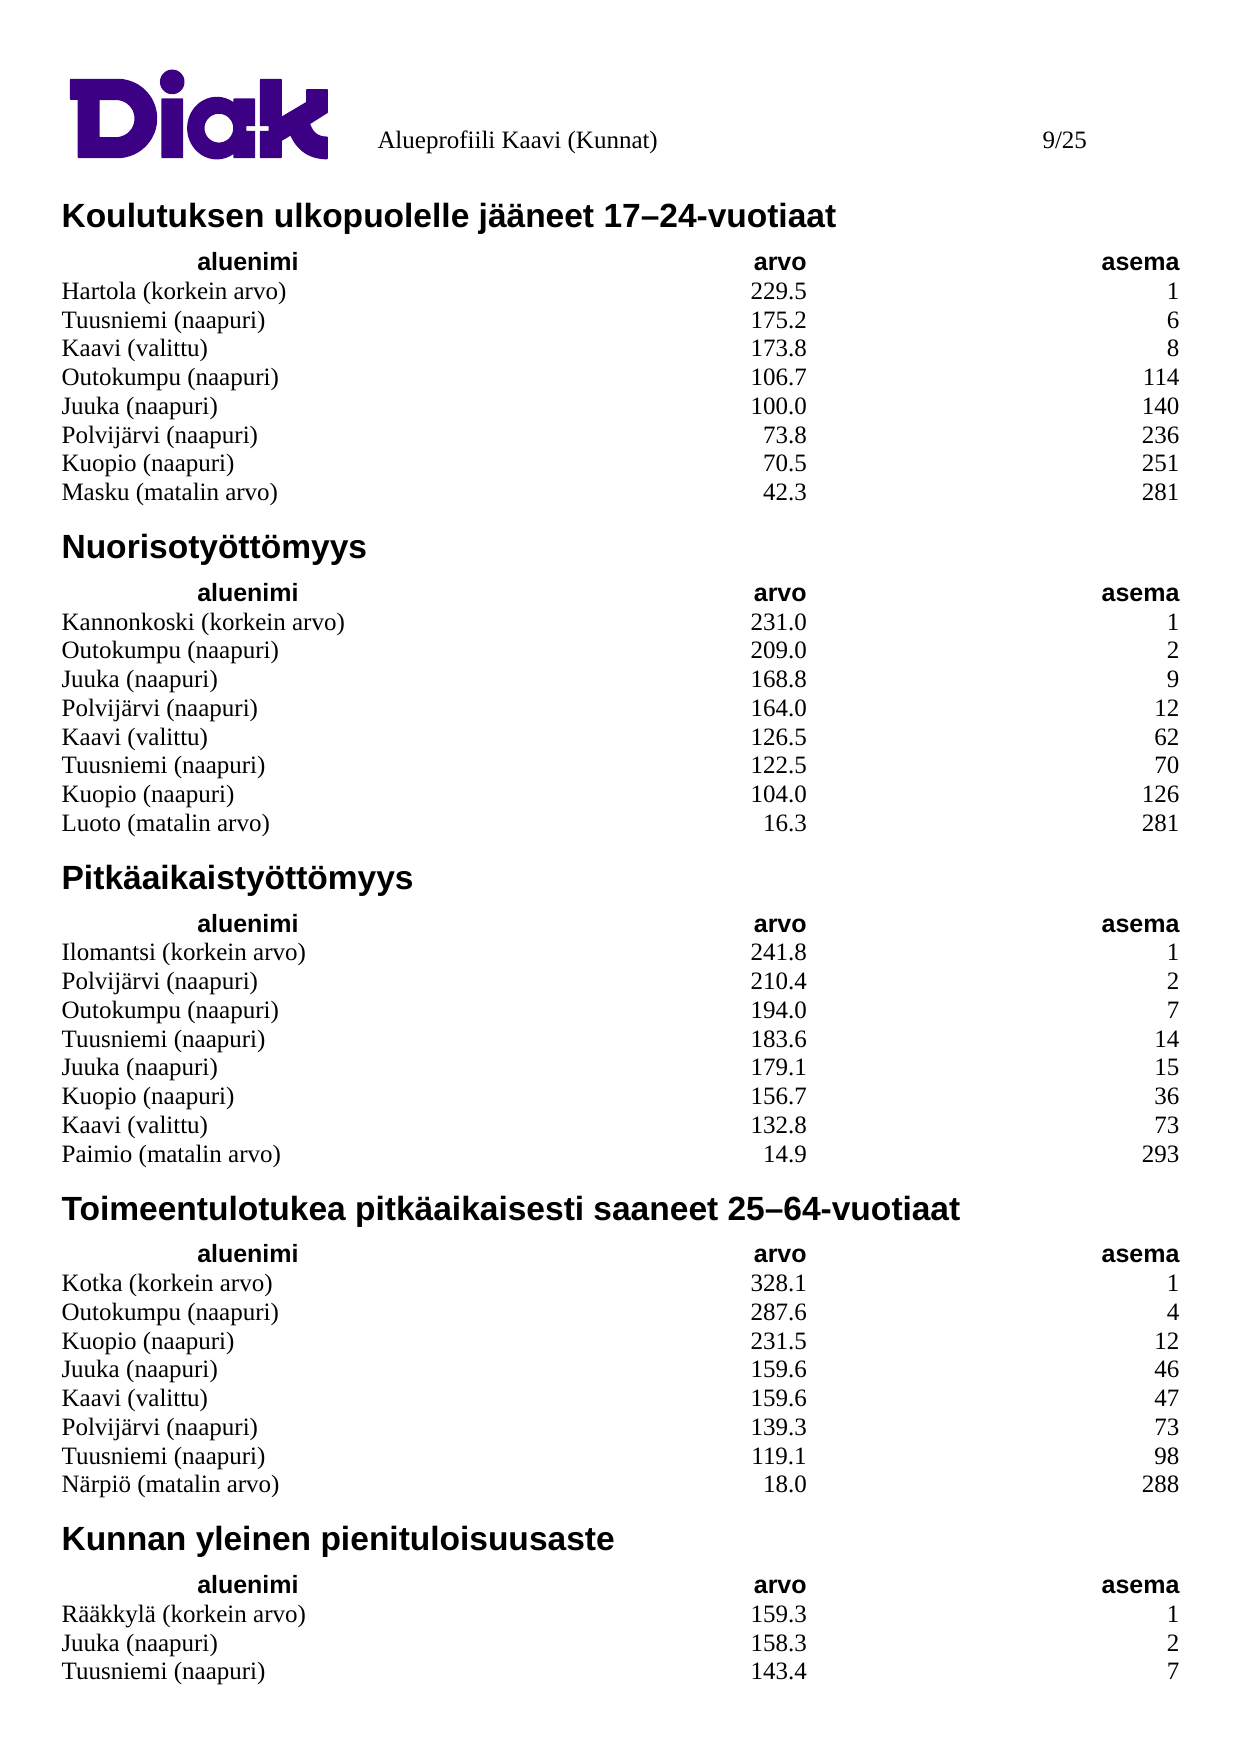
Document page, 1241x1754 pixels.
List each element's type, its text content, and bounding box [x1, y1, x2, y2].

subtitle Koulutuksen ulkopuolelle jääneet 17–24-vuotiaat [61, 196, 1179, 235]
table_cell Närpiö (matalin arvo) [61, 1470, 434, 1498]
table_cell Polvijärvi (naapuri) [61, 1412, 434, 1441]
table_cell 229.5 [434, 276, 806, 305]
table_header aluenimi [61, 578, 434, 607]
table_cell 159.3 [434, 1599, 806, 1628]
table_cell 126.5 [434, 722, 806, 751]
table_cell 9 [806, 664, 1179, 693]
table_cell Kaavi (valittu) [61, 1383, 434, 1412]
table_cell 98 [806, 1441, 1179, 1469]
table_cell 1 [806, 607, 1179, 636]
table_cell 287.6 [434, 1297, 806, 1326]
table_cell Kuopio (naapuri) [61, 1081, 434, 1110]
subtitle Toimeentulotukea pitkäaikaisesti saaneet 25–64-vuotiaat [61, 1188, 1179, 1227]
table_header aluenimi [61, 247, 434, 276]
table_header arvo [434, 909, 806, 937]
table_cell 236 [806, 420, 1179, 448]
table_cell 2 [806, 636, 1179, 664]
table_cell 156.7 [434, 1081, 806, 1110]
table_cell Polvijärvi (naapuri) [61, 966, 434, 995]
table_cell Outokumpu (naapuri) [61, 995, 434, 1024]
table_cell 159.6 [434, 1383, 806, 1412]
table_header arvo [434, 247, 806, 276]
table_cell Tuusniemi (naapuri) [61, 1024, 434, 1052]
table_cell 126 [806, 779, 1179, 808]
table_cell 2 [806, 1628, 1179, 1656]
table_header aluenimi [61, 1240, 434, 1268]
table_cell Kuopio (naapuri) [61, 1326, 434, 1354]
table_cell 46 [806, 1355, 1179, 1383]
table_header asema [806, 578, 1179, 607]
table_cell 47 [806, 1383, 1179, 1412]
table_cell 241.8 [434, 938, 806, 966]
table_cell 1 [806, 938, 1179, 966]
table_cell 164.0 [434, 693, 806, 722]
table_cell 8 [806, 334, 1179, 362]
table_cell 6 [806, 305, 1179, 333]
table_cell Kaavi (valittu) [61, 722, 434, 751]
table_cell 70.5 [434, 449, 806, 477]
table_cell 12 [806, 1326, 1179, 1354]
table_cell 251 [806, 449, 1179, 477]
table_cell Polvijärvi (naapuri) [61, 693, 434, 722]
table_cell 70 [806, 751, 1179, 779]
table_cell Kaavi (valittu) [61, 334, 434, 362]
subtitle Kunnan yleinen pienituloisuusaste [61, 1519, 1179, 1558]
table_cell Outokumpu (naapuri) [61, 362, 434, 391]
table_cell 73 [806, 1412, 1179, 1441]
table_cell 281 [806, 808, 1179, 837]
table_cell Polvijärvi (naapuri) [61, 420, 434, 448]
table_cell 179.1 [434, 1053, 806, 1081]
table_cell 194.0 [434, 995, 806, 1024]
table_cell Tuusniemi (naapuri) [61, 1656, 434, 1685]
table_cell Tuusniemi (naapuri) [61, 305, 434, 333]
table_cell Rääkkylä (korkein arvo) [61, 1599, 434, 1628]
table_header aluenimi [61, 909, 434, 937]
table_cell Ilomantsi (korkein arvo) [61, 938, 434, 966]
subtitle Nuorisotyöttömyys [61, 527, 1179, 566]
table_cell 281 [806, 477, 1179, 506]
table_cell 7 [806, 1656, 1179, 1685]
table_cell 231.5 [434, 1326, 806, 1354]
table_header asema [806, 1570, 1179, 1599]
table_cell 16.3 [434, 808, 806, 837]
table_cell Hartola (korkein arvo) [61, 276, 434, 305]
table_cell 159.6 [434, 1355, 806, 1383]
table_cell 36 [806, 1081, 1179, 1110]
table_header arvo [434, 1240, 806, 1268]
table_cell 114 [806, 362, 1179, 391]
table_cell 73.8 [434, 420, 806, 448]
table_cell 1 [806, 1599, 1179, 1628]
table_cell Juuka (naapuri) [61, 664, 434, 693]
table_cell 119.1 [434, 1441, 806, 1469]
table_cell 175.2 [434, 305, 806, 333]
table_cell Kotka (korkein arvo) [61, 1268, 434, 1297]
table_cell 4 [806, 1297, 1179, 1326]
table_cell 139.3 [434, 1412, 806, 1441]
table_cell Kaavi (valittu) [61, 1110, 434, 1139]
table_cell Juuka (naapuri) [61, 1628, 434, 1656]
table_cell Tuusniemi (naapuri) [61, 1441, 434, 1469]
table_cell 288 [806, 1470, 1179, 1498]
table_header aluenimi [61, 1570, 434, 1599]
table_cell 231.0 [434, 607, 806, 636]
table_cell Tuusniemi (naapuri) [61, 751, 434, 779]
table_cell 168.8 [434, 664, 806, 693]
table_cell 143.4 [434, 1656, 806, 1685]
table_cell Juuka (naapuri) [61, 1053, 434, 1081]
table_cell 328.1 [434, 1268, 806, 1297]
subtitle Pitkäaikaistyöttömyys [61, 858, 1179, 896]
table_header arvo [434, 578, 806, 607]
table_cell Masku (matalin arvo) [61, 477, 434, 506]
table_cell 73 [806, 1110, 1179, 1139]
table_cell 293 [806, 1139, 1179, 1167]
table_header arvo [434, 1570, 806, 1599]
table_cell 210.4 [434, 966, 806, 995]
table_cell 1 [806, 276, 1179, 305]
table_cell 158.3 [434, 1628, 806, 1656]
table_cell 42.3 [434, 477, 806, 506]
table_cell Outokumpu (naapuri) [61, 1297, 434, 1326]
table_cell Paimio (matalin arvo) [61, 1139, 434, 1167]
table_cell Juuka (naapuri) [61, 1355, 434, 1383]
table_cell Kuopio (naapuri) [61, 449, 434, 477]
table_cell Luoto (matalin arvo) [61, 808, 434, 837]
table_cell Kuopio (naapuri) [61, 779, 434, 808]
table_cell 18.0 [434, 1470, 806, 1498]
table_cell 7 [806, 995, 1179, 1024]
table_cell 132.8 [434, 1110, 806, 1139]
table_header asema [806, 909, 1179, 937]
table_cell Outokumpu (naapuri) [61, 636, 434, 664]
table_cell 104.0 [434, 779, 806, 808]
table_cell 209.0 [434, 636, 806, 664]
table_cell 12 [806, 693, 1179, 722]
table_cell 2 [806, 966, 1179, 995]
table_cell Juuka (naapuri) [61, 391, 434, 420]
table_cell 122.5 [434, 751, 806, 779]
table_cell 14.9 [434, 1139, 806, 1167]
table_cell Kannonkoski (korkein arvo) [61, 607, 434, 636]
table_cell 62 [806, 722, 1179, 751]
table_header asema [806, 1240, 1179, 1268]
table_cell 15 [806, 1053, 1179, 1081]
table_cell 140 [806, 391, 1179, 420]
table_header asema [806, 247, 1179, 276]
table_cell 14 [806, 1024, 1179, 1052]
table_cell 183.6 [434, 1024, 806, 1052]
table_cell 100.0 [434, 391, 806, 420]
table_cell 173.8 [434, 334, 806, 362]
table_cell 106.7 [434, 362, 806, 391]
table_cell 1 [806, 1268, 1179, 1297]
